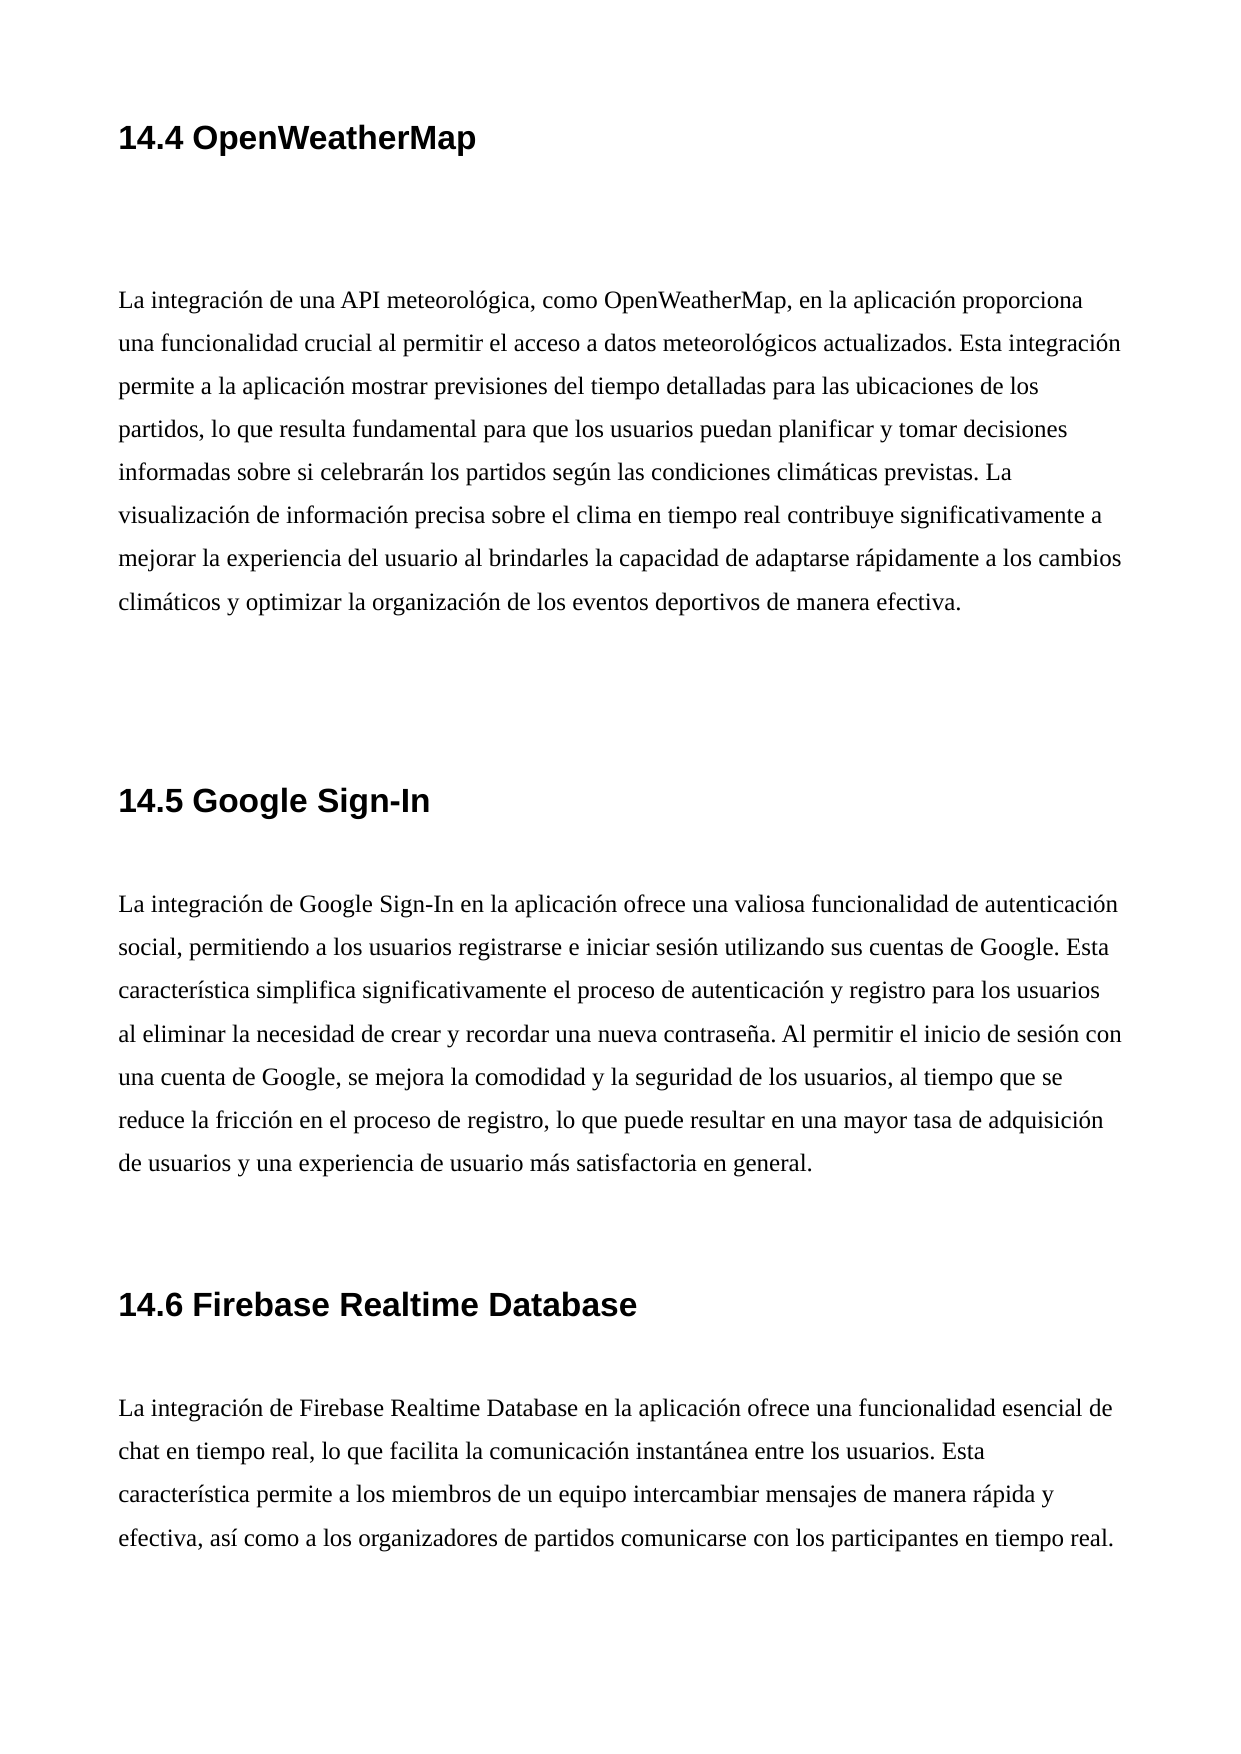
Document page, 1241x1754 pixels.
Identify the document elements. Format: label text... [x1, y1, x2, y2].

subtitle OpenWeatherMap [118, 118, 1122, 157]
subtitle Google Sign-In [118, 781, 1122, 819]
text La integración de Firebase Realtime Database en la aplicación ofrece una funcionalidad esencial de chat en tiempo real, lo que facilita la comunicación instantánea entre los usuarios. Esta característica permite a los miembros de un equipo intercambiar mensajes de manera rápida y efectiva, así como a los organizadores de partidos comunicarse con los participantes en tiempo real. [118, 1393, 1122, 1551]
text La integración de una API meteorológica, como OpenWeatherMap, en la aplicación proporciona una funcionalidad crucial al permitir el acceso a datos meteorológicos actualizados. Esta integración permite a la aplicación mostrar previsiones del tiempo detalladas para las ubicaciones de los partidos, lo que resulta fundamental para que los usuarios puedan planificar y tomar decisiones informadas sobre si celebrarán los partidos según las condiciones climáticas previstas. La visualización de información precisa sobre el clima en tiempo real contribuye significativamente a mejorar la experiencia del usuario al brindarles la capacidad de adaptarse rápidamente a los cambios climáticos y optimizar la organización de los eventos deportivos de manera efectiva. [118, 285, 1122, 615]
subtitle Firebase Realtime Database [118, 1284, 1122, 1323]
text La integración de Google Sign-In en la aplicación ofrece una valiosa funcionalidad de autenticación social, permitiendo a los usuarios registrarse e iniciar sesión utilizando sus cuentas de Google. Esta característica simplifica significativamente el proceso de autenticación y registro para los usuarios al eliminar la necesidad de crear y recordar una nueva contraseña. Al permitir el inicio de sesión con una cuenta de Google, se mejora la comodidad y la seguridad de los usuarios, al tiempo que se reduce la fricción en el proceso de registro, lo que puede resultar en una mayor tasa de adquisición de usuarios y una experiencia de usuario más satisfactoria en general. [118, 889, 1122, 1177]
